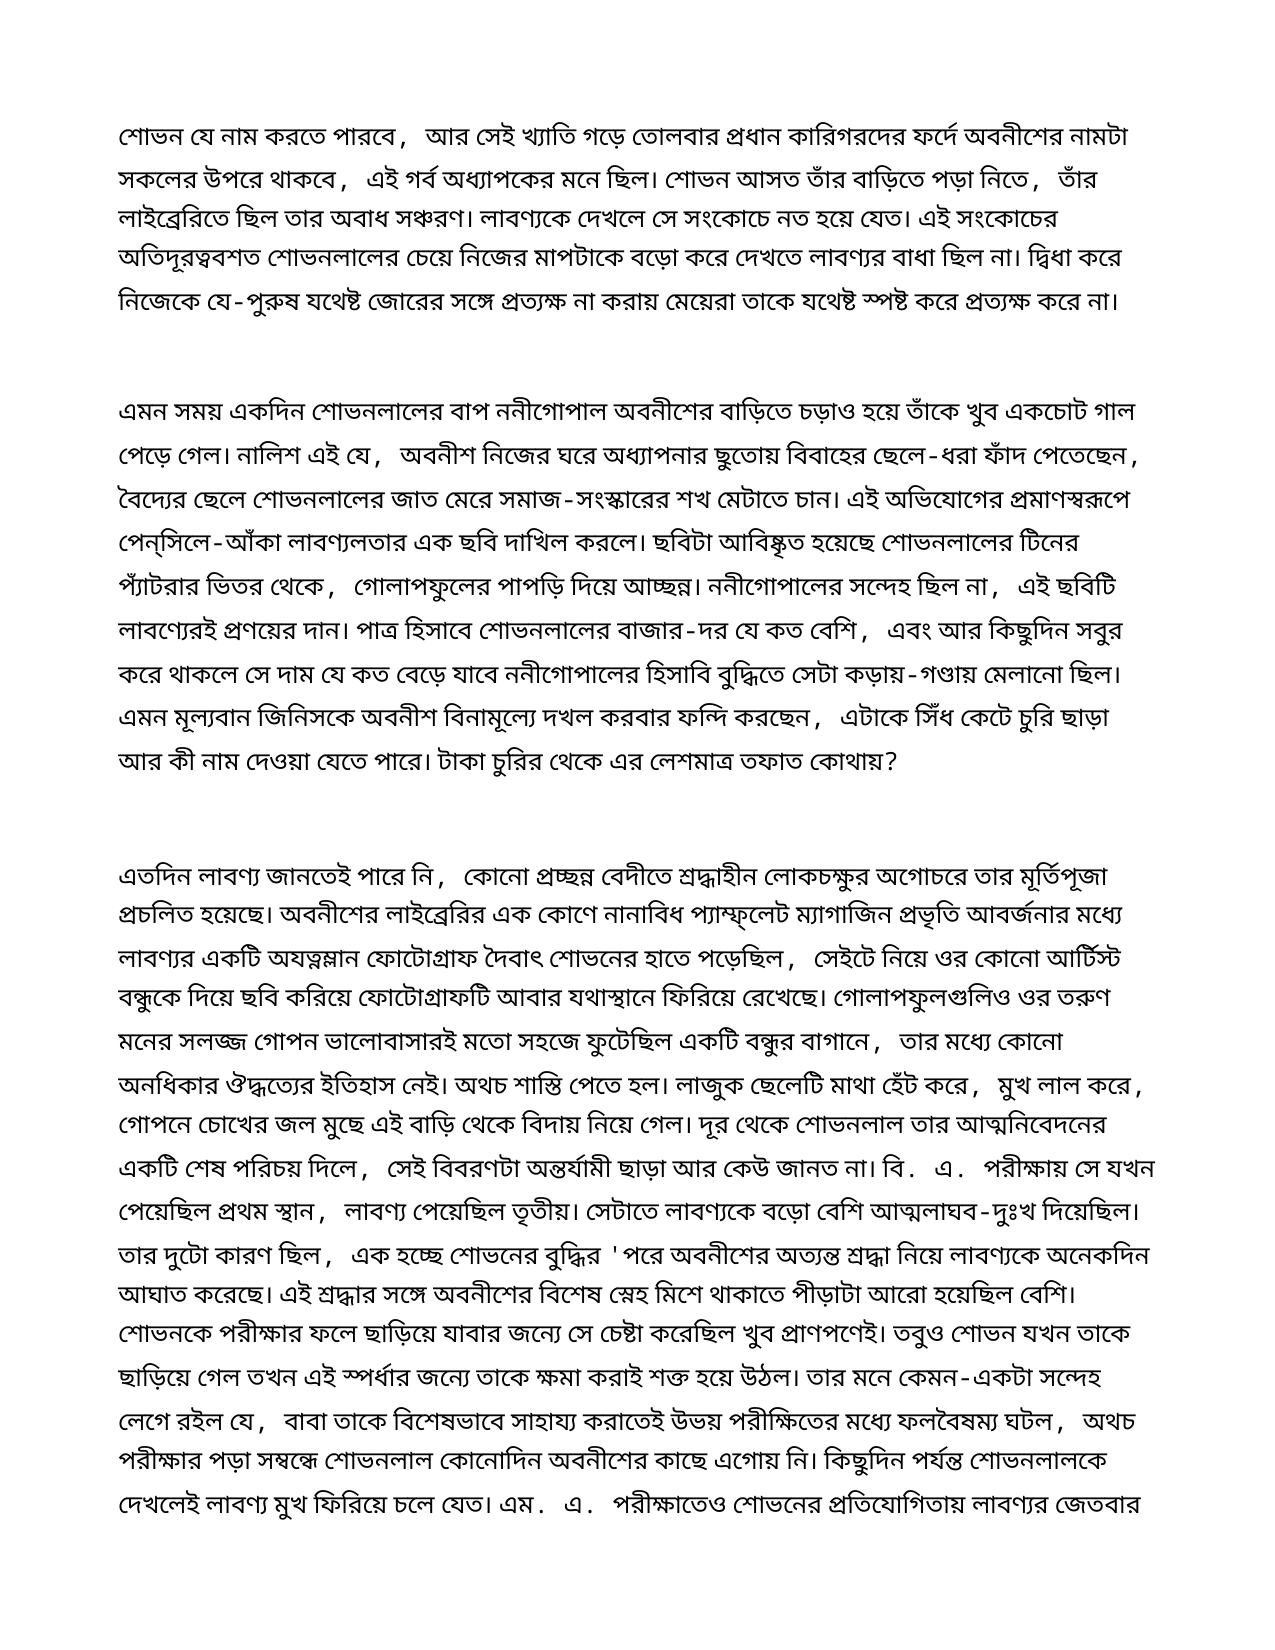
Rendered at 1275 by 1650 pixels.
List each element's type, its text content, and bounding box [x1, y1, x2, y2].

text এমন সময় একদিন শোভনলালের বাপ ননীগোপাল অবনীশের বাড়িতে চড়াও হয়ে তাঁকে খুব একচোট গাল পেড়ে গেল। নালিশ এই যে, অবনীশ নিজের ঘরে অধ্যাপনার ছুতোয় বিবাহের ছেলে-ধরা ফাঁদ পেতেছেন, বৈদ্যের ছেলে শোভনলালের জাত মেরে সমাজ-সংস্কারের শখ মেটাতে চান। এই অভিযোগের প্রমাণস্বরূপে পেন্‌সিলে-আঁকা লাবণ্যলতার এক ছবি দাখিল করলে। ছবিটা আবিষ্কৃত হয়েছে শোভনলালের টিনের প্যাঁটরার ভিতর থেকে, গোলাপফুলের পাপড়ি দিয়ে আচ্ছন্ন। ননীগোপালের সন্দেহ ছিল না, এই ছবিটি লাবণ্যেরই প্রণয়ের দান। পাত্র হিসাবে শোভনলালের বাজার-দর যে কত বেশি, এবং আর কিছুদিন সবুর করে থাকলে সে দাম যে কত বেড়ে যাবে ননীগোপালের হিসাবি বুদ্ধিতে সেটা কড়ায়-গণ্ডায় মেলানো ছিল। এমন মূল্যবান জিনিসকে অবনীশ বিনামূল্যে দখল করবার ফন্দি করছেন, এটাকে সিঁধ কেটে চুরি ছাড়া আর কী নাম দেওয়া যেতে পারে। টাকা চুরির থেকে এর লেশমাত্র তফাত কোথায়? [118, 398, 1157, 781]
text এতদিন লাবণ্য জানতেই পারে নি, কোনো প্রচ্ছন্ন বেদীতে শ্রদ্ধাহীন লোকচক্ষুর অগোচরে তার মূর্তিপূজা প্রচলিত হয়েছে। অবনীশের লাইব্রেরির এক কোণে নানাবিধ প্যাম্ফ্‌লেট ম্যাগাজিন প্রভৃতি আবর্জনার মধ্যে লাবণ্যর একটি অযত্নম্লান ফোটোগ্রাফ দৈবাৎ শোভনের হাতে পড়েছিল, সেইটে নিয়ে ওর কোনো আর্টিস্ট বন্ধুকে দিয়ে ছবি করিয়ে ফোটোগ্রাফটি আবার যথাস্থানে ফিরিয়ে রেখেছে। গোলাপফুলগুলিও ওর তরুণ মনের সলজ্জ গোপন ভালোবাসারই মতো সহজে ফুটেছিল একটি বন্ধুর বাগানে, তার মধ্যে কোনো অনধিকার ঔদ্ধত্যের ইতিহাস নেই। অথচ শাস্তি পেতে হল। লাজুক ছেলেটি মাথা হেঁট করে, মুখ লাল করে, গোপনে চোখের জল মুছে এই বাড়ি থেকে বিদায় নিয়ে গেল। দূর থেকে শোভনলাল তার আত্মনিবেদনের একটি শেষ পরিচয় দিলে, সেই বিবরণটা অন্তর্যামী ছাড়া আর কেউ জানত না। বি. এ. পরীক্ষায় সে যখন পেয়েছিল প্রথম স্থান, লাবণ্য পেয়েছিল তৃতীয়। সেটাতে লাবণ্যকে বড়ো বেশি আত্মলাঘব-দুঃখ দিয়েছিল। তার দুটো কারণ ছিল, এক হচ্ছে শোভনের বুদ্ধির 'পরে অবনীশের অত্যন্ত শ্রদ্ধা নিয়ে লাবণ্যকে অনেকদিন আঘাত করেছে। এই শ্রদ্ধার সঙ্গে অবনীশের বিশেষ স্নেহ মিশে থাকাতে পীড়াটা আরো হয়েছিল বেশি। শোভনকে পরীক্ষার ফলে ছাড়িয়ে যাবার জন্যে সে চেষ্টা করেছিল খুব প্রাণপণেই। তবুও শোভন যখন তাকে ছাড়িয়ে গেল তখন এই স্পর্ধার জন্যে তাকে ক্ষমা করাই শক্ত হয়ে উঠল। তার মনে কেমন-একটা সন্দেহ লেগে রইল যে, বাবা তাকে বিশেষভাবে সাহায্য করাতেই উভয় পরীক্ষিতের মধ্যে ফলবৈষম্য ঘটল, অথচ পরীক্ষার পড়া সম্বন্ধে শোভনলাল কোনোদিন অবনীশের কাছে এগোয় নি। কিছুদিন পর্যন্ত শোভনলালকে দেখলেই লাবণ্য মুখ ফিরিয়ে চলে যেত। এম. এ. পরীক্ষাতেও শোভনের প্রতিযোগিতায় লাবণ্যর জেতবার [118, 858, 1157, 1523]
text শোভন যে নাম করতে পারবে, আর সেই খ্যাতি গড়ে তোলবার প্রধান কারিগরদের ফর্দে অবনীশের নামটা সকলের উপরে থাকবে, এই গর্ব অধ্যাপকের মনে ছিল। শোভন আসত তাঁর বাড়িতে পড়া নিতে, তাঁর লাইব্রেরিতে ছিল তার অবাধ সঞ্চরণ। লাবণ্যকে দেখলে সে সংকোচে নত হয়ে যেত। এই সংকোচের অতিদূরত্ববশত শোভনলালের চেয়ে নিজের মাপটাকে বড়ো করে দেখতে লাবণ্যর বাধা ছিল না। দ্বিধা করে নিজেকে যে-পুরুষ যথেষ্ট জোরের সঙ্গে প্রত্যক্ষ না করায় মেয়েরা তাকে যথেষ্ট স্পষ্ট করে প্রত্যক্ষ করে না। [118, 118, 1157, 321]
